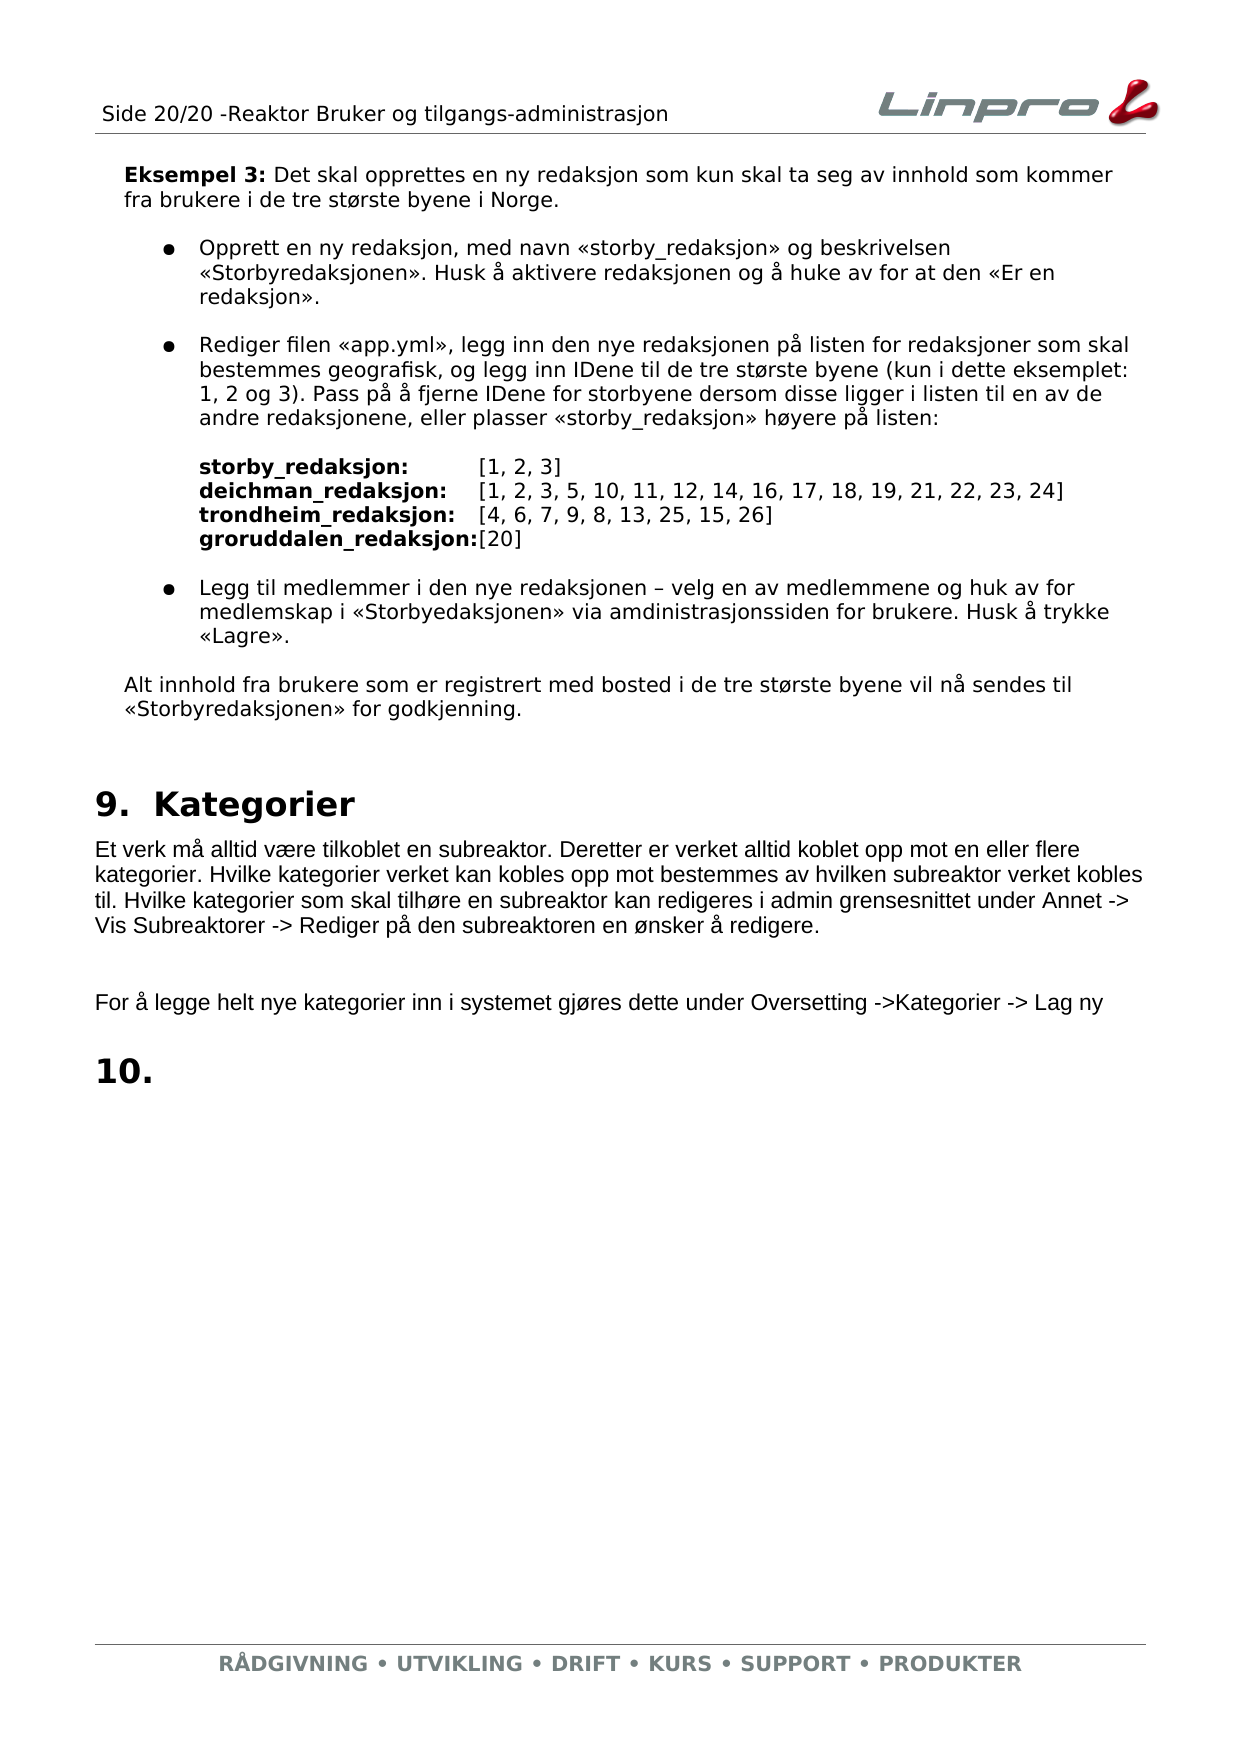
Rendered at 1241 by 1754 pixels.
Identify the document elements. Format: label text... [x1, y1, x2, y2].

text Eksempel 3: Det skal opprettes en ny redaksjon som kun skal ta seg av innhold som kommer fra brukere i de tre største byene i Norge. [124, 163, 1146, 212]
list Opprett en ny redaksjon, med navn «storby_redaksjon» og beskrivelsen «Storbyredaksjonen». Husk å aktivere redaksjonen og å huke av for at den «Er en redaksjon». [161, 236, 1146, 333]
list Rediger filen «app.yml», legg inn den nye redaksjonen på listen for redaksjoner som skal bestemmes geografisk, og legg inn IDene til de tre største byene (kun i dette eksemplet: 1, 2 og 3). Pass på å fjerne IDene for storbyene dersom disse ligger i listen til en av de andre redaksjonene, eller plasser «storby_redaksjon» høyere på listen: storby_redaksjon: [1, 2, 3] deichman_redaksjon: [1, 2, 3, 5, 10, 11, 12, 14, 16, 17, 18, 19, 21, 22, 23, 24] trondheim_redaksjon: [4, 6, 7, 9, 8, 13, 25, 15, 26] [161, 333, 1146, 527]
text Alt innhold fra brukere som er registrert med bosted i de tre største byene vil nå sendes til «Storbyredaksjonen» for godkjenning. [124, 673, 1146, 722]
list groruddalen_redaksjon: [20] [161, 527, 1146, 576]
subtitle Kategorier [94, 785, 1146, 824]
text For å legge helt nye kategorier inn i systemet gjøres dette under Oversetting ->Kategorier -> Lag ny [94, 989, 1146, 1015]
text Et verk må alltid være tilkoblet en subreaktor. Deretter er verket alltid koblet opp mot en eller flere kategorier. Hvilke kategorier verket kan kobles opp mot bestemmes av hvilken subreaktor verket kobles til. Hvilke kategorier som skal tilhøre en subreaktor kan redigeres i admin grensesnittet under Annet -> Vis Subreaktorer -> Rediger på den subreaktoren en ønsker å redigere. [94, 836, 1146, 939]
picture [878, 78, 1162, 128]
list Legg til medlemmer i den nye redaksjonen – velg en av medlemmene og huk av for medlemskap i «Storbyedaksjonen» via amdinistrasjonssiden for brukere. Husk å trykke «Lagre». [161, 576, 1146, 673]
